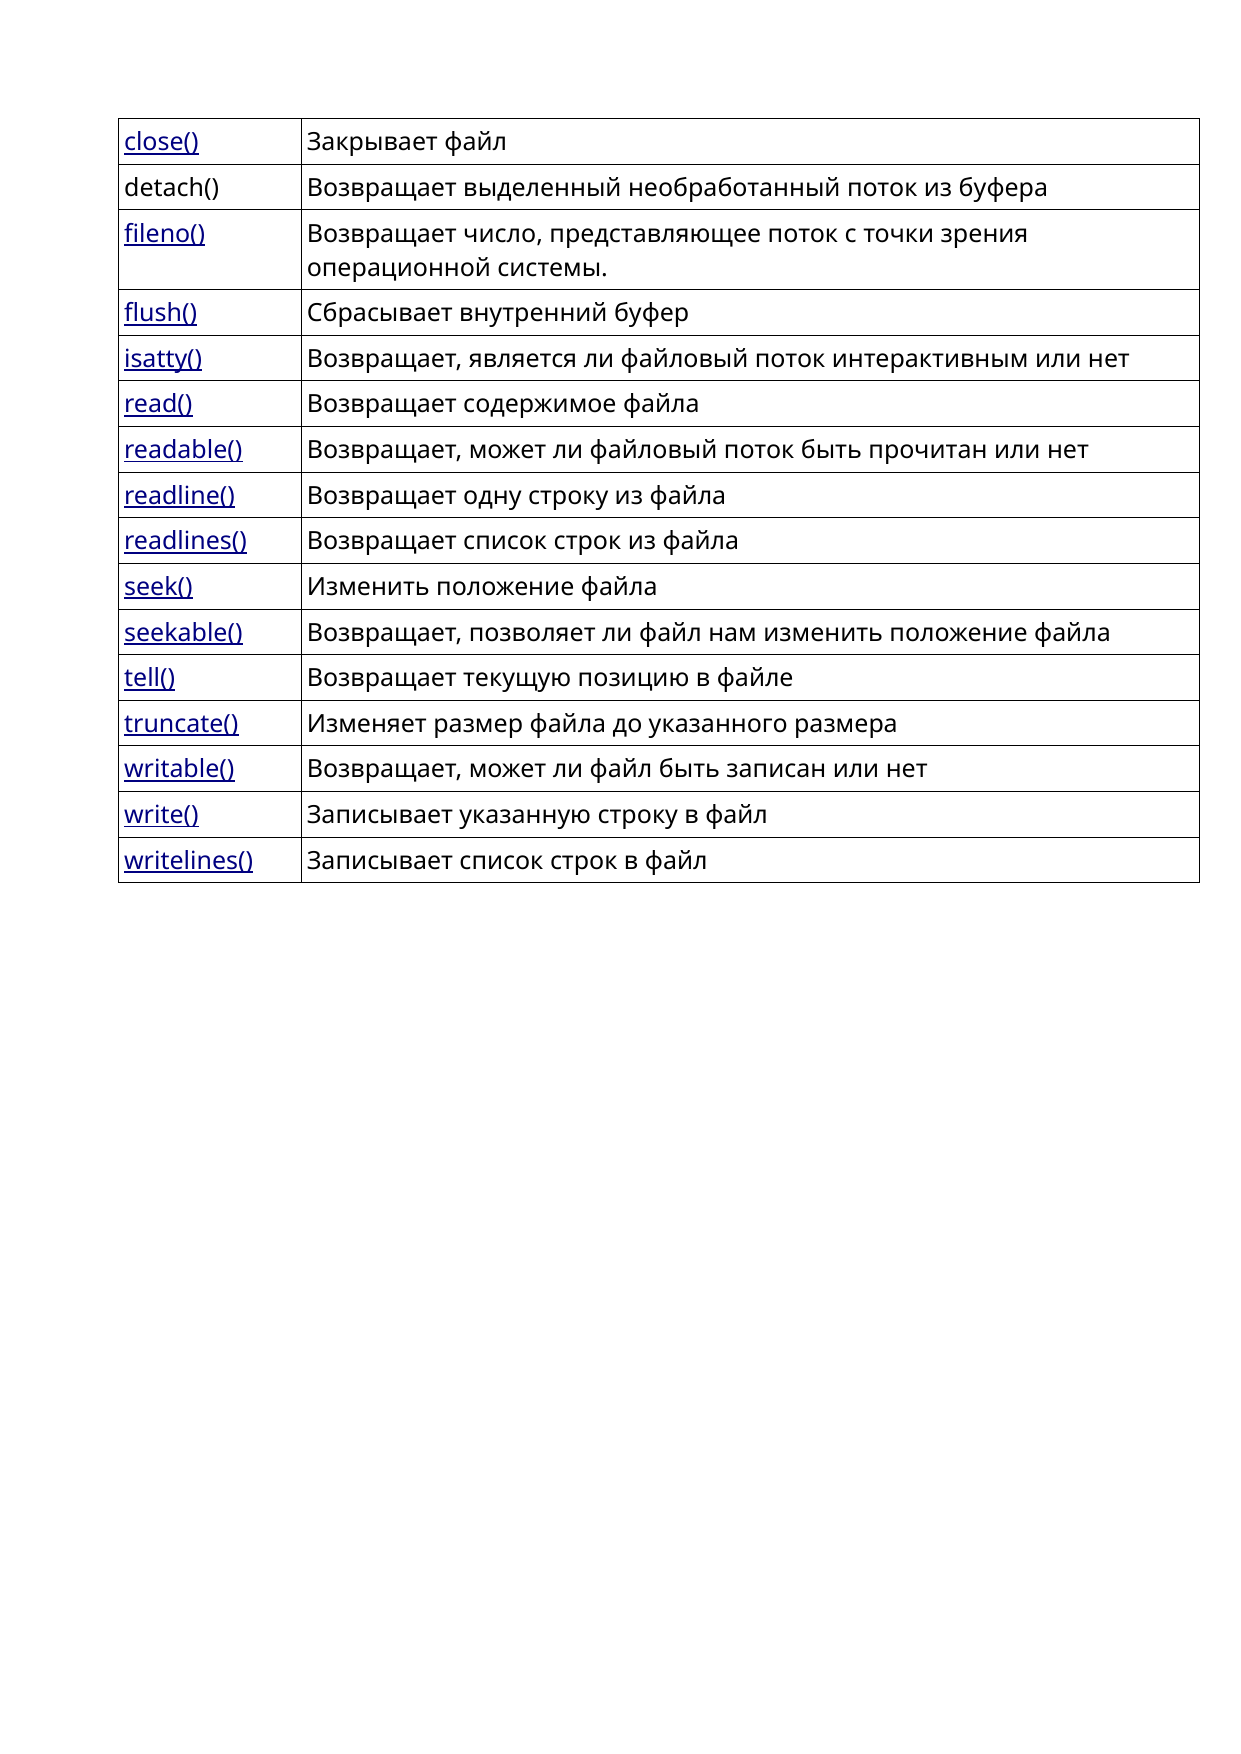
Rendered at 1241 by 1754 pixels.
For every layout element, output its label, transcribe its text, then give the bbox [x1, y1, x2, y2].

table_cell Возвращает, может ли файловый поток быть прочитан или нет [302, 427, 1199, 472]
table_cell Записывает список строк в файл [302, 838, 1199, 882]
table_cell seek() [119, 564, 301, 608]
table_header close() [119, 119, 301, 164]
table_cell Изменяет размер файла до указанного размера [302, 701, 1199, 745]
table_cell Возвращает число, представляющее поток с точки зрения операционной системы. [302, 210, 1199, 289]
table_cell Сбрасывает внутренний буфер [302, 290, 1199, 335]
table_cell tell() [119, 655, 301, 700]
table_cell flush() [119, 290, 301, 335]
table_cell fileno() [119, 210, 301, 289]
table_cell Возвращает список строк из файла [302, 518, 1199, 563]
table_cell seekable() [119, 610, 301, 654]
table_cell detach() [119, 165, 301, 209]
table_cell Возвращает, позволяет ли файл нам изменить положение файла [302, 610, 1199, 654]
table_cell writelines() [119, 838, 301, 882]
table_cell Возвращает выделенный необработанный поток из буфера [302, 165, 1199, 209]
table_cell truncate() [119, 701, 301, 745]
table_cell Возвращает, является ли файловый поток интерактивным или нет [302, 336, 1199, 380]
table_cell readable() [119, 427, 301, 472]
table_cell readline() [119, 473, 301, 517]
table_cell Возвращает одну строку из файла [302, 473, 1199, 517]
table_cell Возвращает, может ли файл быть записан или нет [302, 746, 1199, 791]
table_cell Изменить положение файла [302, 564, 1199, 608]
table_cell read() [119, 381, 301, 426]
table_cell write() [119, 792, 301, 837]
table_cell writable() [119, 746, 301, 791]
table_cell Записывает указанную строку в файл [302, 792, 1199, 837]
table_header Закрывает файл [302, 119, 1199, 164]
table_cell Возвращает содержимое файла [302, 381, 1199, 426]
table_cell isatty() [119, 336, 301, 380]
table_cell Возвращает текущую позицию в файле [302, 655, 1199, 700]
table_cell readlines() [119, 518, 301, 563]
